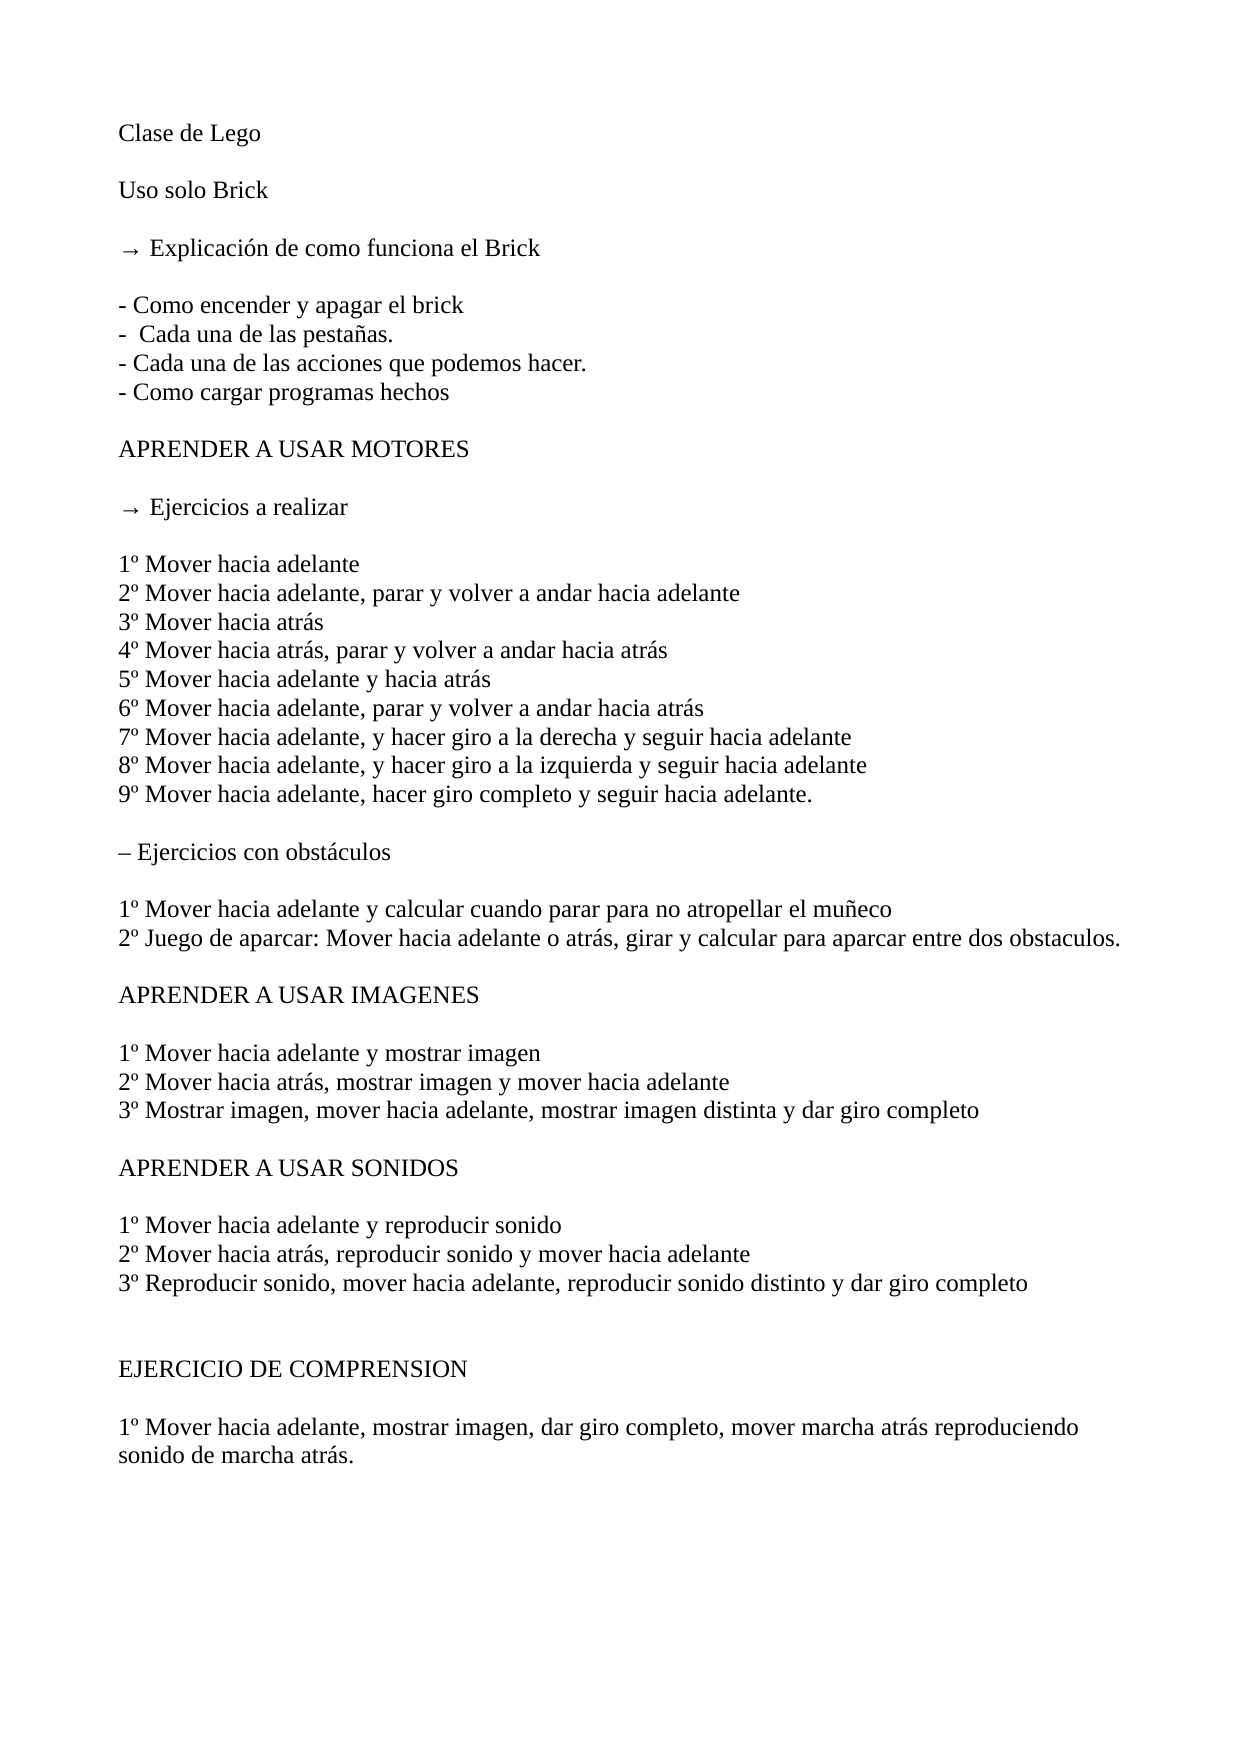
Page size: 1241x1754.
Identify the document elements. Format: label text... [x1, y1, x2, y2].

text 1º Mover hacia adelante, mostrar imagen, dar giro completo, mover marcha atrás reproduciendo sonido de marcha atrás. [118, 1412, 1122, 1469]
text 1º Mover hacia adelante y reproducir sonido [118, 1211, 1122, 1239]
text 9º Mover hacia adelante, hacer giro completo y seguir hacia adelante. [118, 779, 1122, 808]
text 5º Mover hacia adelante y hacia atrás [118, 664, 1122, 693]
text 2º Mover hacia atrás, reproducir sonido y mover hacia adelante [118, 1239, 1122, 1268]
text - Como cargar programas hechos [118, 377, 1122, 406]
text 1º Mover hacia adelante y calcular cuando parar para no atropellar el muñeco [118, 894, 1122, 923]
text 7º Mover hacia adelante, y hacer giro a la derecha y seguir hacia adelante [118, 722, 1122, 751]
text - Cada una de las pestañas. [118, 319, 1122, 348]
text 3º Reproducir sonido, mover hacia adelante, reproducir sonido distinto y dar giro completo [118, 1268, 1122, 1297]
text 3º Mostrar imagen, mover hacia adelante, mostrar imagen distinta y dar giro completo [118, 1096, 1122, 1124]
text – Ejercicios con obstáculos [118, 837, 1122, 866]
text Clase de Lego [118, 118, 1122, 147]
text APRENDER A USAR MOTORES [118, 434, 1122, 463]
text Uso solo Brick [118, 176, 1122, 204]
text 2º Juego de aparcar: Mover hacia adelante o atrás, girar y calcular para aparcar entre dos obstaculos. [118, 923, 1122, 952]
text 1º Mover hacia adelante y mostrar imagen [118, 1038, 1122, 1067]
text 2º Mover hacia adelante, parar y volver a andar hacia adelante [118, 578, 1122, 607]
text → Explicación de como funciona el Brick [118, 233, 1122, 262]
text 4º Mover hacia atrás, parar y volver a andar hacia atrás [118, 636, 1122, 664]
text 8º Mover hacia adelante, y hacer giro a la izquierda y seguir hacia adelante [118, 751, 1122, 779]
text 1º Mover hacia adelante [118, 549, 1122, 578]
text → Ejercicios a realizar [118, 492, 1122, 521]
text 3º Mover hacia atrás [118, 607, 1122, 636]
text EJERCICIO DE COMPRENSION [118, 1354, 1122, 1383]
text - Como encender y apagar el brick [118, 291, 1122, 319]
text APRENDER A USAR SONIDOS [118, 1153, 1122, 1182]
text APRENDER A USAR IMAGENES [118, 981, 1122, 1009]
text 6º Mover hacia adelante, parar y volver a andar hacia atrás [118, 693, 1122, 722]
text 2º Mover hacia atrás, mostrar imagen y mover hacia adelante [118, 1067, 1122, 1096]
text - Cada una de las acciones que podemos hacer. [118, 348, 1122, 377]
